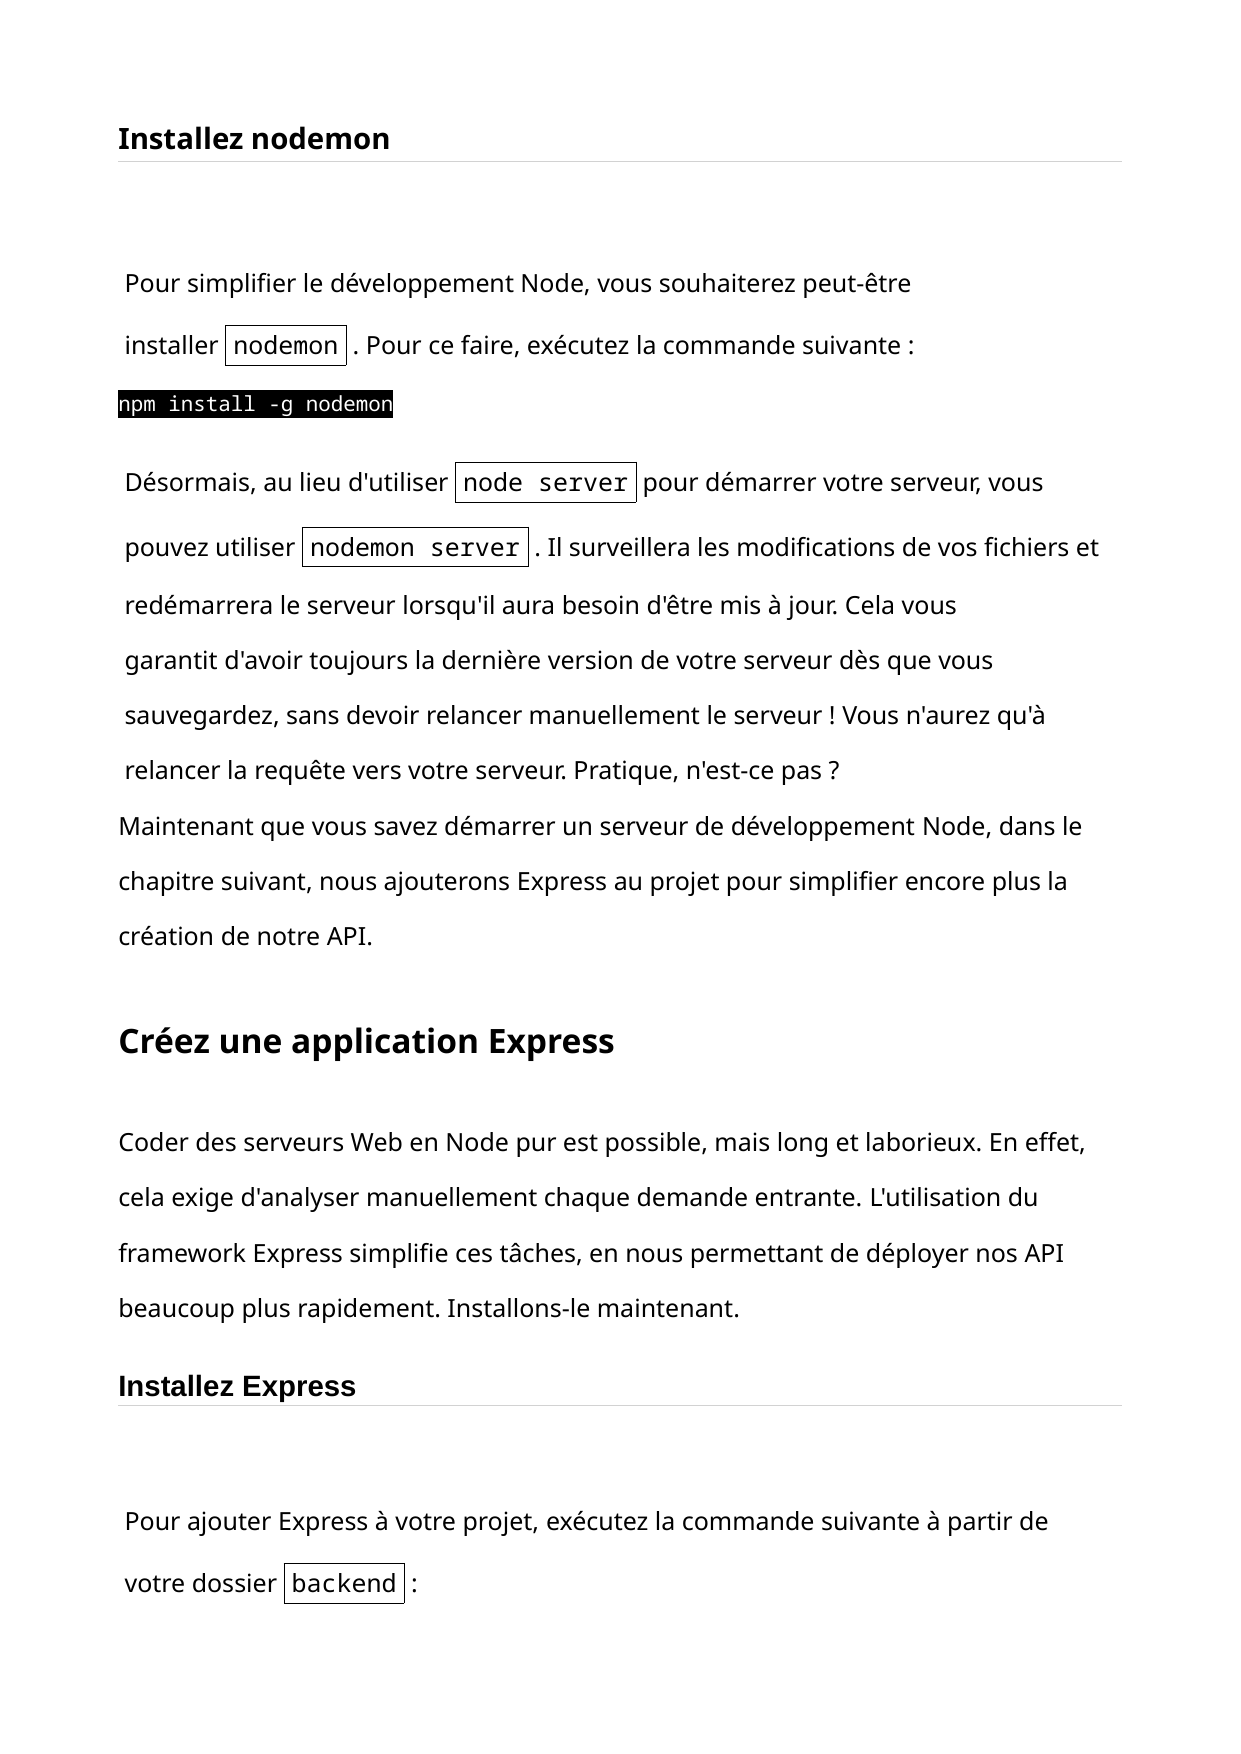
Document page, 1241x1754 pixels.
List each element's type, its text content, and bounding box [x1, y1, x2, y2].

text Maintenant que vous savez démarrer un serveur de développement Node, dans le chapitre suivant, nous ajouterons Express au projet pour simplifier encore plus la création de notre API. [118, 808, 1122, 952]
text Coder des serveurs Web en Node pur est possible, mais long et laborieux. En effet, cela exige d'analyser manuellement chaque demande entrante. L'utilisation du framework Express simplifie ces tâches, en nous permettant de déployer nos API beaucoup plus rapidement. Installons-le maintenant. [118, 1125, 1122, 1324]
subtitle Installez Express [118, 1369, 1122, 1405]
text npm install -g nodemon [118, 389, 1122, 418]
text Pour simplifier le développement Node, vous souhaiterez peut-être installer nodemon . Pour ce faire, exécutez la commande suivante : [124, 266, 1116, 365]
subtitle Créez une application Express [118, 1018, 1122, 1063]
subtitle Installez nodemon [118, 118, 1122, 161]
text Désormais, au lieu d'utiliser node server pour démarrer votre serveur, vous pouvez utiliser nodemon server . Il surveillera les modifications de vos fichiers et redémarrera le serveur lorsqu'il aura besoin d'être mis à jour. Cela vous garantit d'avoir toujours la dernière version de votre serveur dès que vous sauvegardez, sans devoir relancer manuellement le serveur ! Vous n'aurez qu'à relancer la requête vers votre serveur. Pratique, n'est-ce pas ? [124, 462, 1116, 787]
text Pour ajouter Express à votre projet, exécutez la commande suivante à partir de votre dossier backend : [124, 1504, 1116, 1603]
